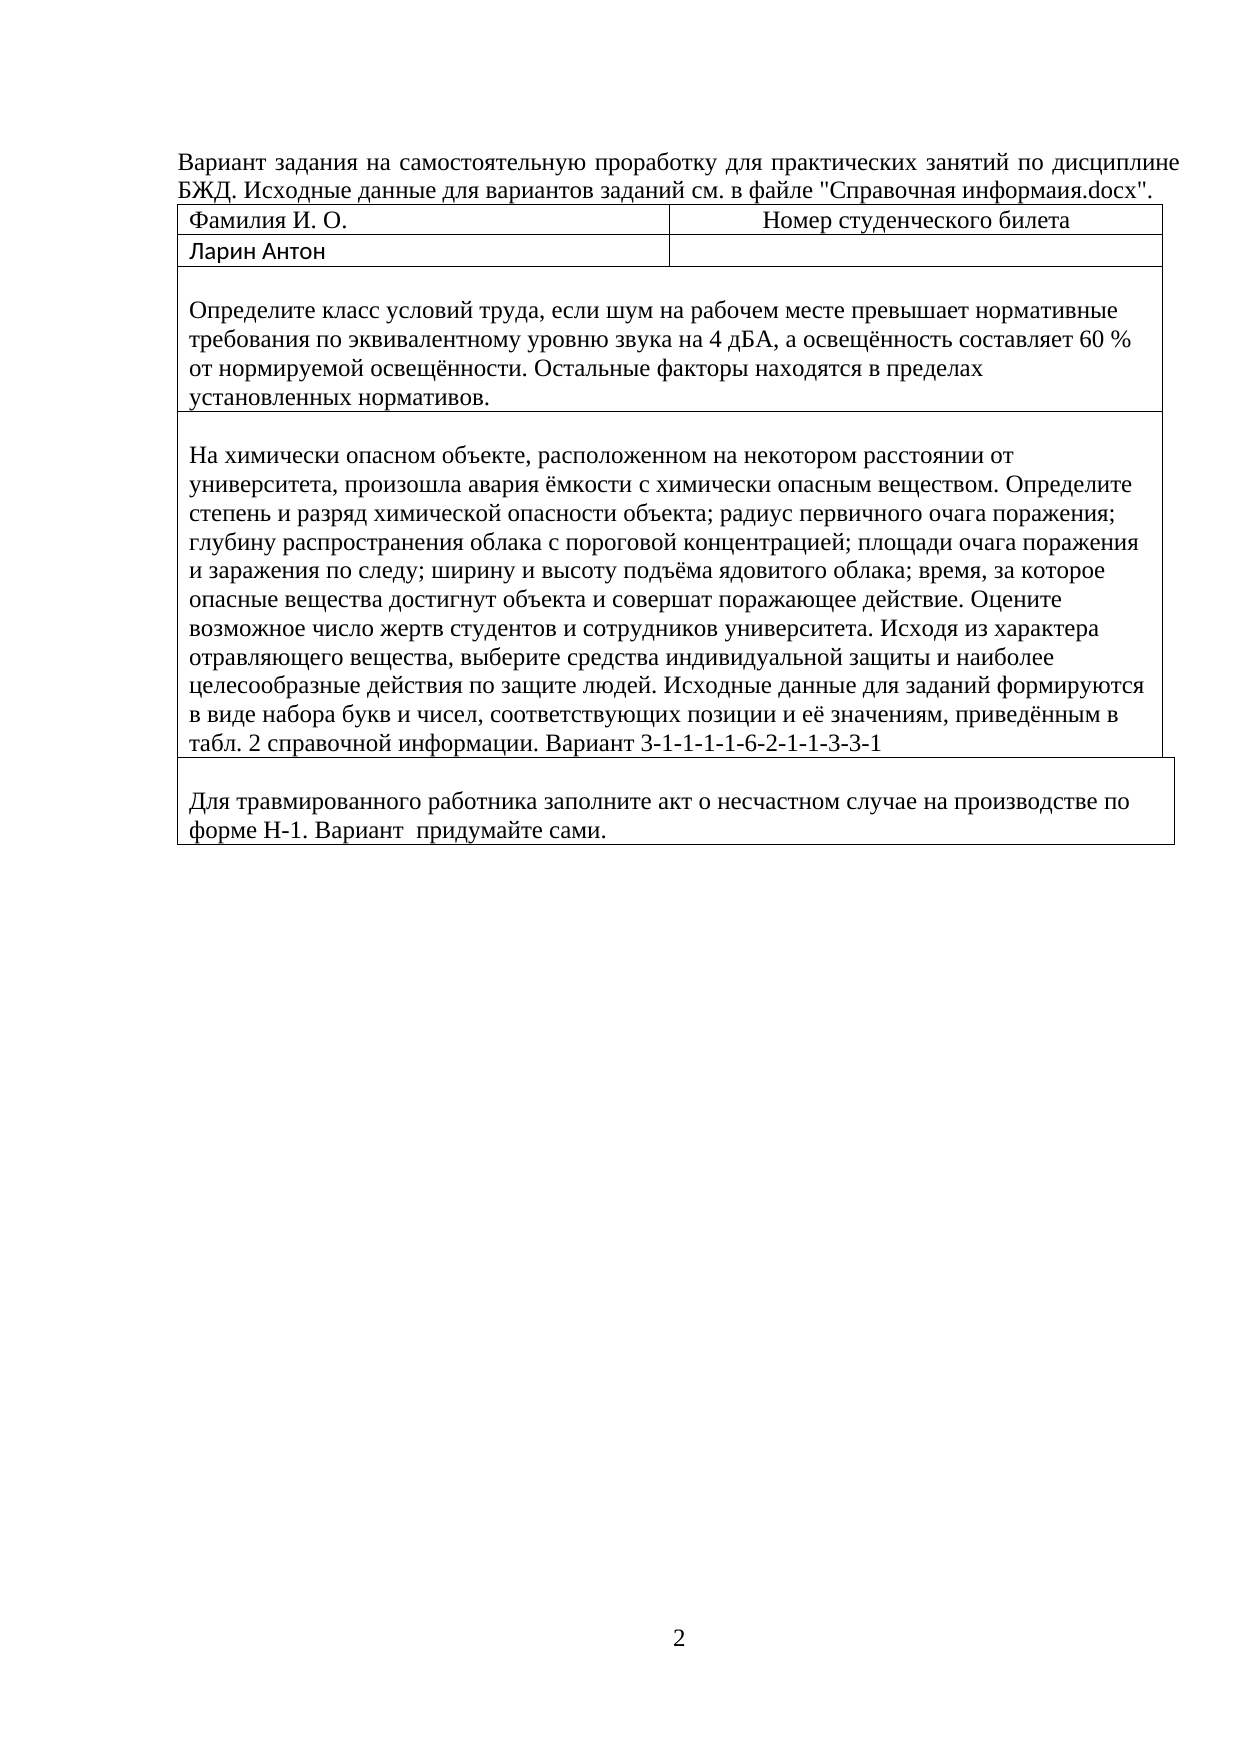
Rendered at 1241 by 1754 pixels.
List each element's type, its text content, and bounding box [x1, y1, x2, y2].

table_cell Для травмированного работника заполните акт о несчастном случае на производстве по форме Н-1. Вариант придумайте сами. [178, 758, 1174, 844]
table_header Номер студенческого билета [670, 205, 1162, 234]
table_cell [1163, 234, 1174, 266]
table_cell [1163, 266, 1174, 411]
table_cell Определите класс условий труда, если шум на рабочем месте превышает нормативные требования по эквивалентному уровню звука на 4 дБА, а освещённость составляет 60 % от нормируемой освещённости. Остальные факторы находятся в пределах установленных нормативов. [178, 267, 1162, 411]
table_cell [1163, 411, 1174, 757]
table_cell На химически опасном объекте, расположенном на некотором расстоянии от университета, произошла авария ёмкости с химически опасным веществом. Определите степень и разряд химической опасности объекта; радиус первичного очага поражения; глубину распространения облака с пороговой концентрацией; площади очага поражения и заражения по следу; ширину и высоту подъёма ядовитого облака; время, за которое опасные вещества достигнут объекта и совершат поражающее действие. Оцените возможное число жертв студентов и сотрудников университета. Исходя из характера отравляющего вещества, выберите средства индивидуальной защиты и наиболее целесообразные действия по защите людей. Исходные данные для заданий формируются в виде набора букв и чисел, соответствующих позиции и её значениям, приведённым в табл. 2 справочной информации. Вариант 3-1-1-1-1-6-2-1-1-3-3-1 [178, 412, 1162, 757]
text Вариант задания на самостоятельную проработку для практических занятий по дисциплине БЖД. Исходные данные для вариантов заданий см. в файле "Справочная информаия.docx". [177, 118, 1181, 204]
table_header Фамилия И. О. [178, 205, 669, 234]
table_header [1163, 204, 1174, 234]
table_cell [670, 235, 1162, 266]
table_cell Ларин Антон [178, 235, 669, 266]
